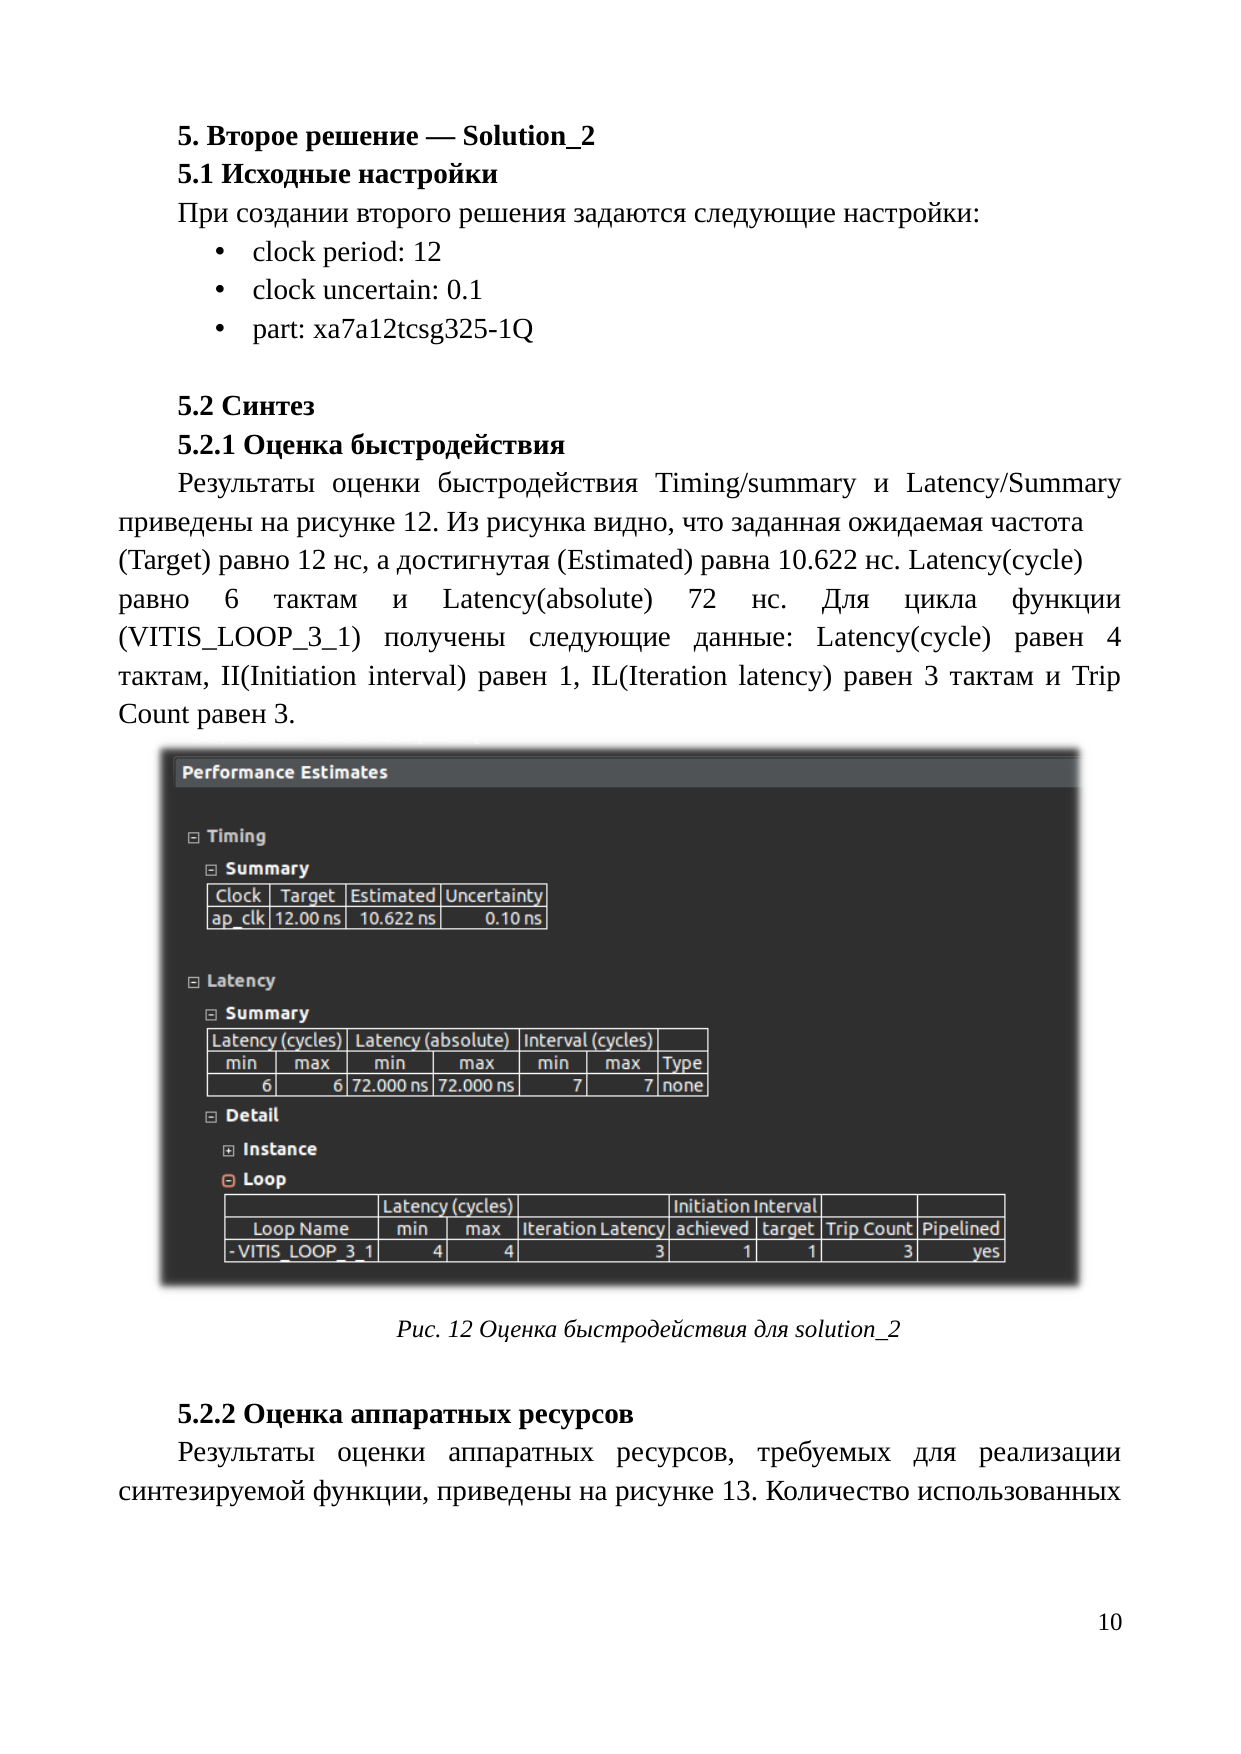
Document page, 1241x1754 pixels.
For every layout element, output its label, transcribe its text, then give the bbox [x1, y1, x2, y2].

text 5. Второе решение — Solution_2 [177, 118, 1122, 152]
list clock period: 12 [215, 234, 1122, 267]
text 5.2.1 Оценка быстродействия [118, 427, 1122, 460]
text 5.2 Синтез [118, 388, 1122, 422]
text Результаты оценки быстродействия Timing/summary и Latency/Summary приведены на рисунке 12. Из рисунка видно, что заданная ожидаемая частота [118, 465, 1122, 537]
list part: xa7a12tcsg325-1Q [215, 311, 1122, 345]
text 5.2.2 Оценка аппаратных ресурсов [177, 1396, 1122, 1429]
picture [147, 735, 1093, 1300]
list clock uncertain: 0.1 [215, 272, 1122, 306]
text При создании второго решения задаются следующие настройки: [177, 195, 1122, 229]
text 5.1 Исходные настройки [177, 157, 1122, 190]
text (Target) равно 12 нс, а достигнутая (Estimated) равна 10.622 нс. Latency(cycle) [118, 542, 1122, 576]
text Результаты оценки аппаратных ресурсов, требуемых для реализации синтезируемой функции, приведены на рисунке 13. Количество использованных [118, 1434, 1122, 1506]
text Рис. 12 Оценка быстродействия для solution_2 [177, 735, 1122, 1343]
text равно 6 тактам и Latency(absolute) 72 нс. Для цикла функции (VITIS_LOOP_3_1) получены следующие данные: Latency(cycle) равен 4 тактам, II(Initiation interval) равен 1, IL(Iteration latency) равен 3 тактам и Trip Count равен 3. [118, 581, 1122, 730]
